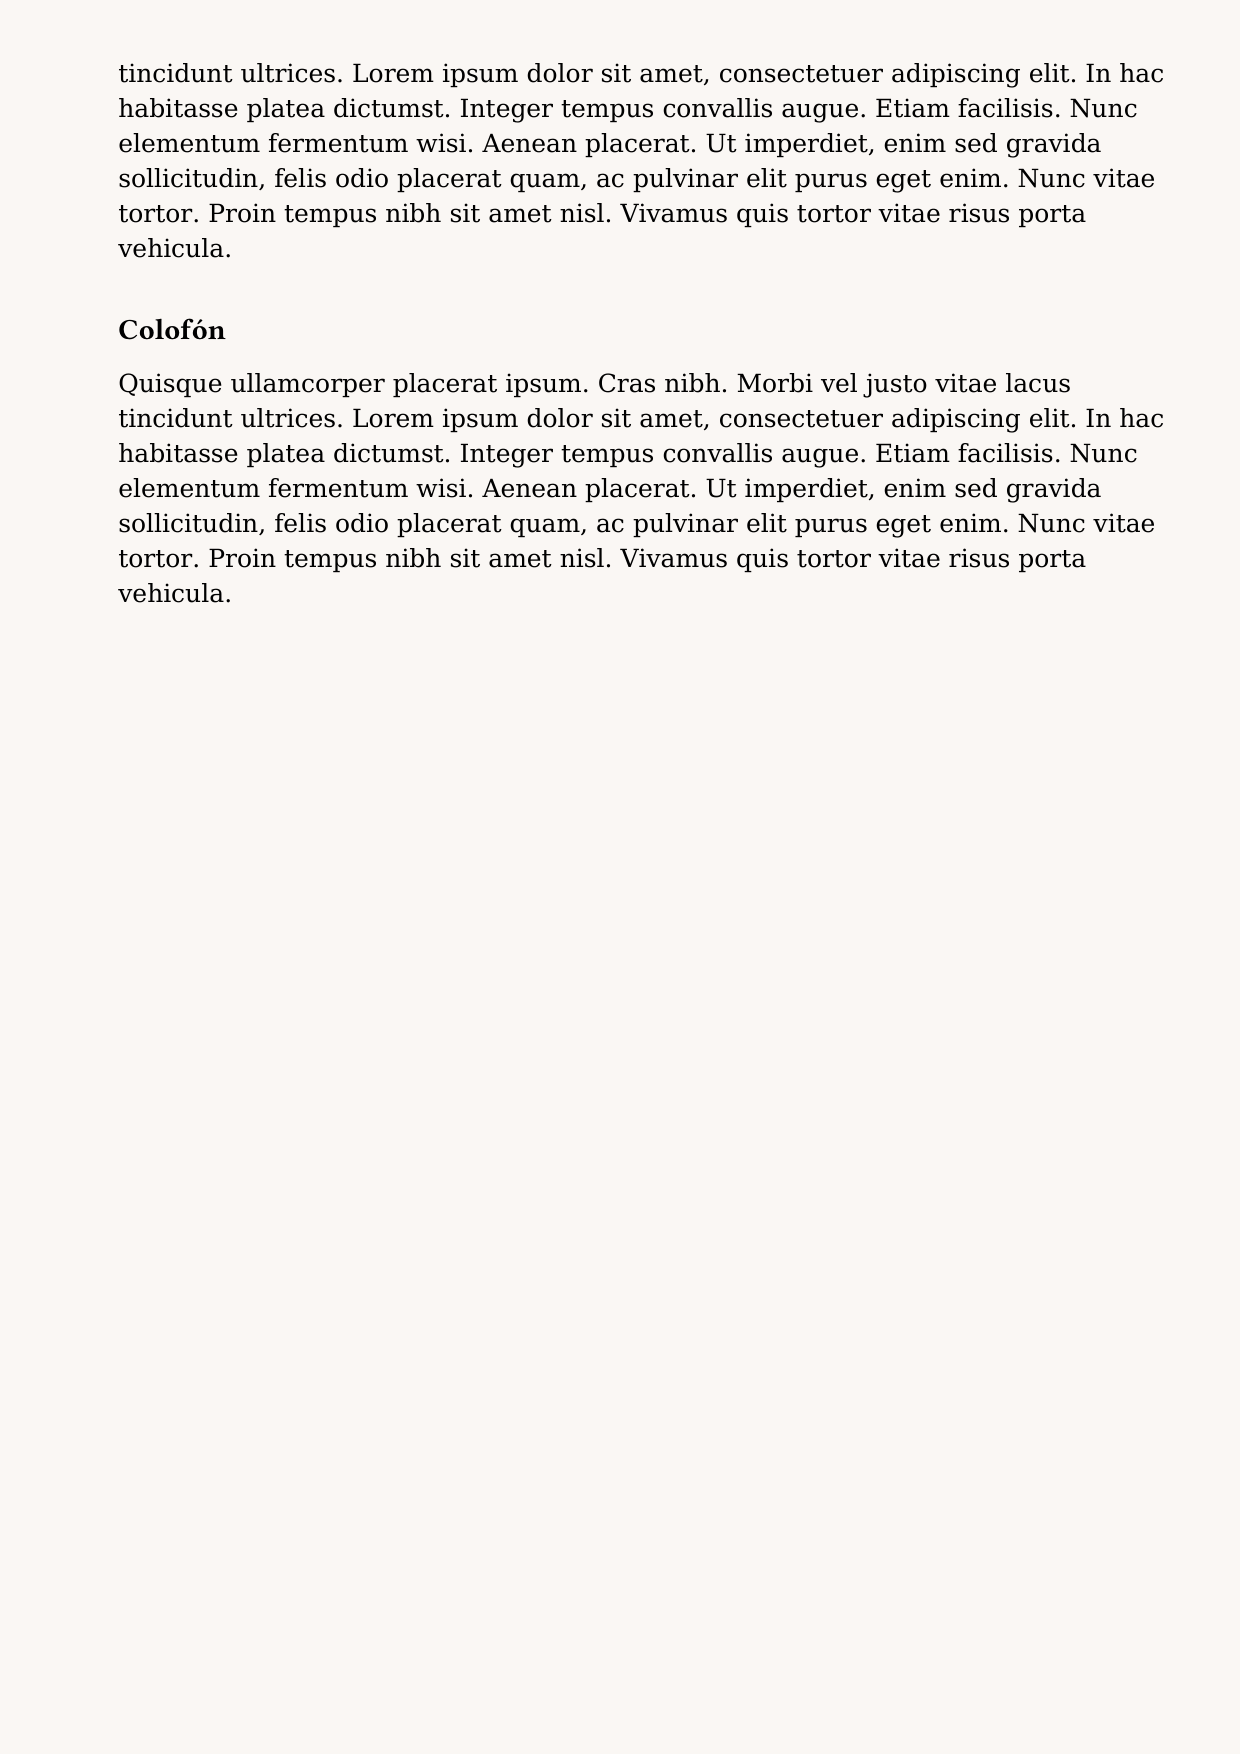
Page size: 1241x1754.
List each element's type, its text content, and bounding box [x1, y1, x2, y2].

subtitle Colofón [118, 313, 1181, 346]
text Quisque ullamcorper placerat ipsum. Cras nibh. Morbi vel justo vitae lacus tincidunt ultrices. Lorem ipsum dolor sit amet, consectetuer adipiscing elit. In hac habitasse platea dictumst. Integer tempus convallis augue. Etiam facilisis. Nunc elementum fermentum wisi. Aenean placerat. Ut imperdiet, enim sed gravida sollicitudin, felis odio placerat quam, ac pulvinar elit purus eget enim. Nunc vitae tortor. Proin tempus nibh sit amet nisl. Vivamus quis tortor vitae risus porta vehicula. [118, 369, 1181, 608]
text tincidunt ultrices. Lorem ipsum dolor sit amet, consectetuer adipiscing elit. In hac habitasse platea dictumst. Integer tempus convallis augue. Etiam facilisis. Nunc elementum fermentum wisi. Aenean placerat. Ut imperdiet, enim sed gravida sollicitudin, felis odio placerat quam, ac pulvinar elit purus eget enim. Nunc vitae tortor. Proin tempus nibh sit amet nisl. Vivamus quis tortor vitae risus porta vehicula. [118, 59, 1181, 263]
